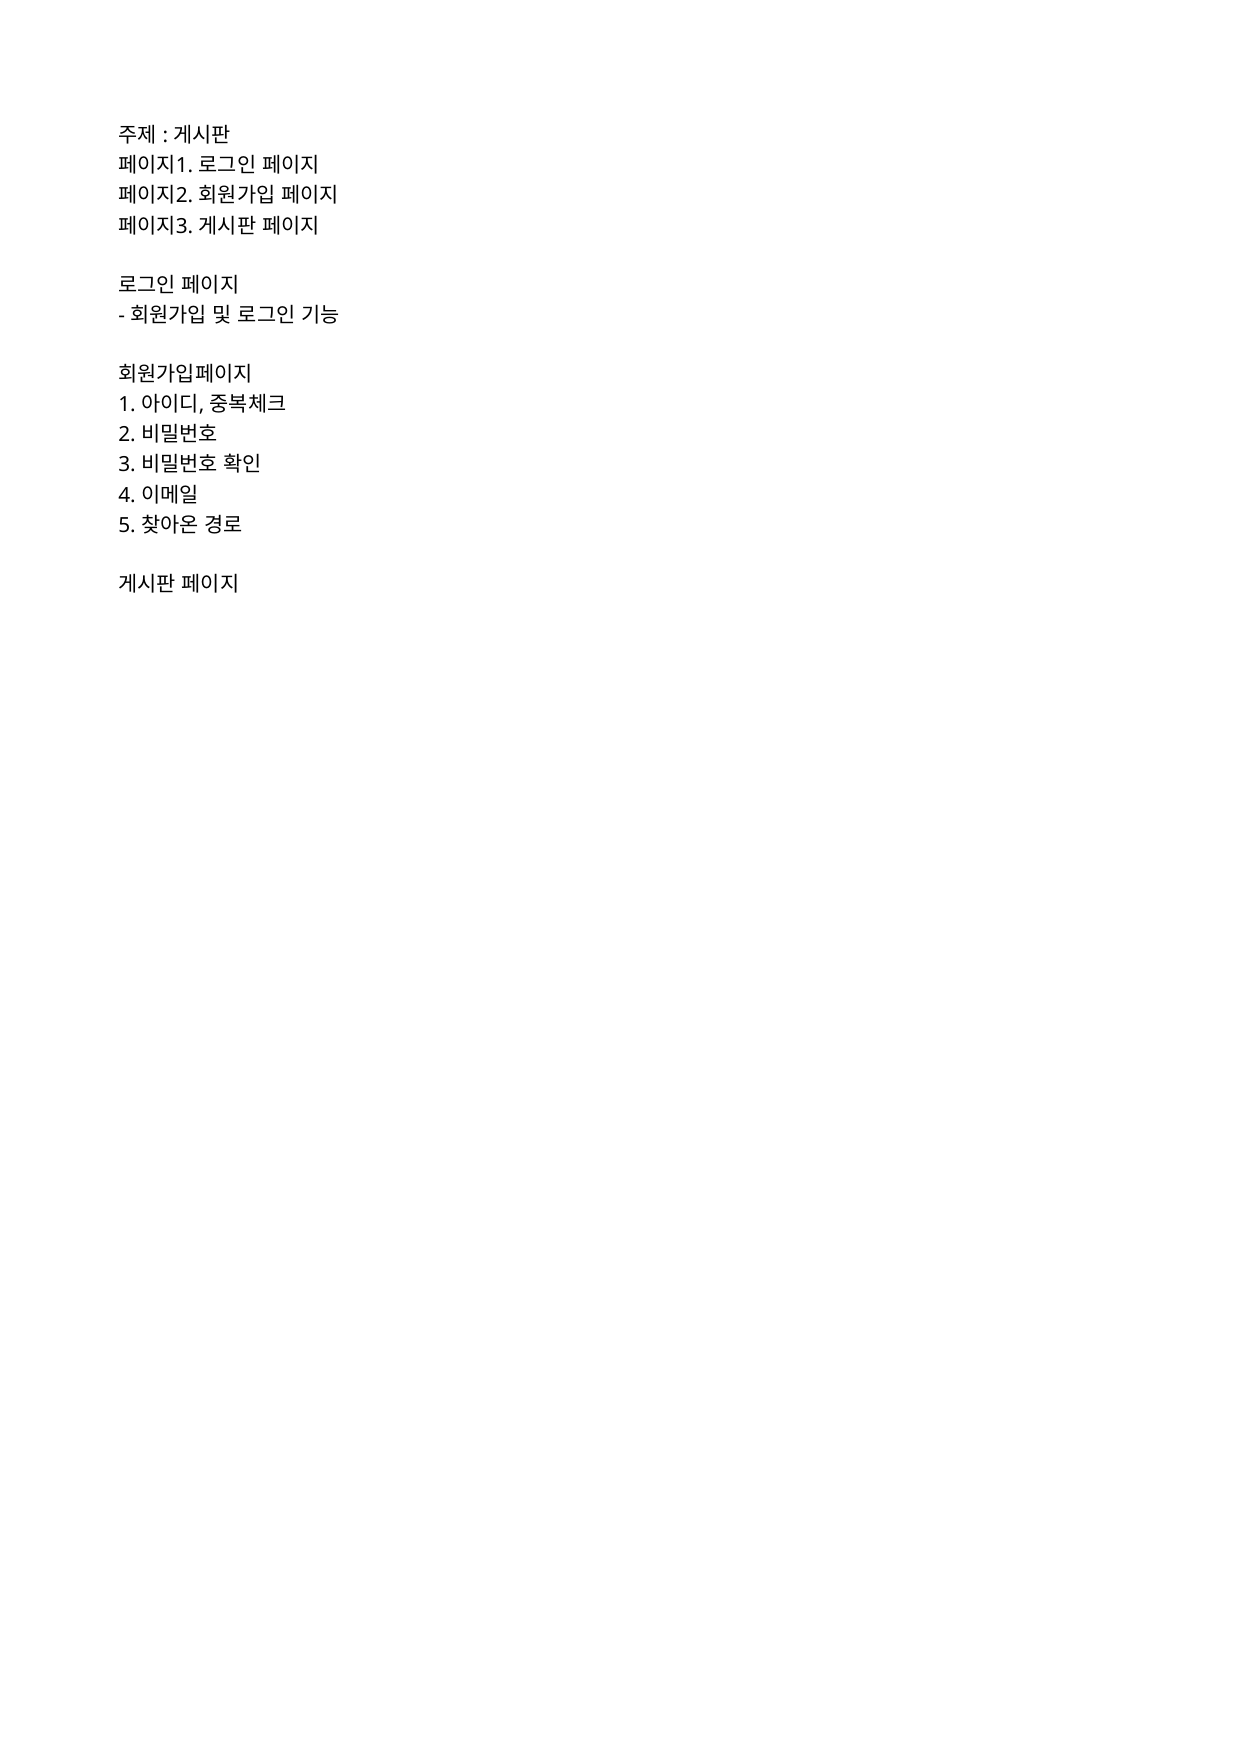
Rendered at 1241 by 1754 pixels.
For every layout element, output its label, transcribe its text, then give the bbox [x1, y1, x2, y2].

text 5. 찾아온 경로 [118, 508, 1122, 538]
text 2. 비밀번호 [118, 417, 1122, 448]
text 게시판 페이지 [118, 567, 1122, 597]
text 로그인 페이지 [118, 268, 1122, 298]
text 페이지2. 회원가입 페이지 [118, 179, 1122, 209]
text 1. 아이디, 중복체크 [118, 387, 1122, 417]
text 회원가입페이지 [118, 357, 1122, 387]
text 페이지1. 로그인 페이지 [118, 148, 1122, 179]
text 주제 : 게시판 [118, 118, 1122, 148]
text 3. 비밀번호 확인 [118, 448, 1122, 478]
text 4. 이메일 [118, 478, 1122, 508]
text - 회원가입 및 로그인 기능 [118, 298, 1122, 328]
text 페이지3. 게시판 페이지 [118, 209, 1122, 239]
